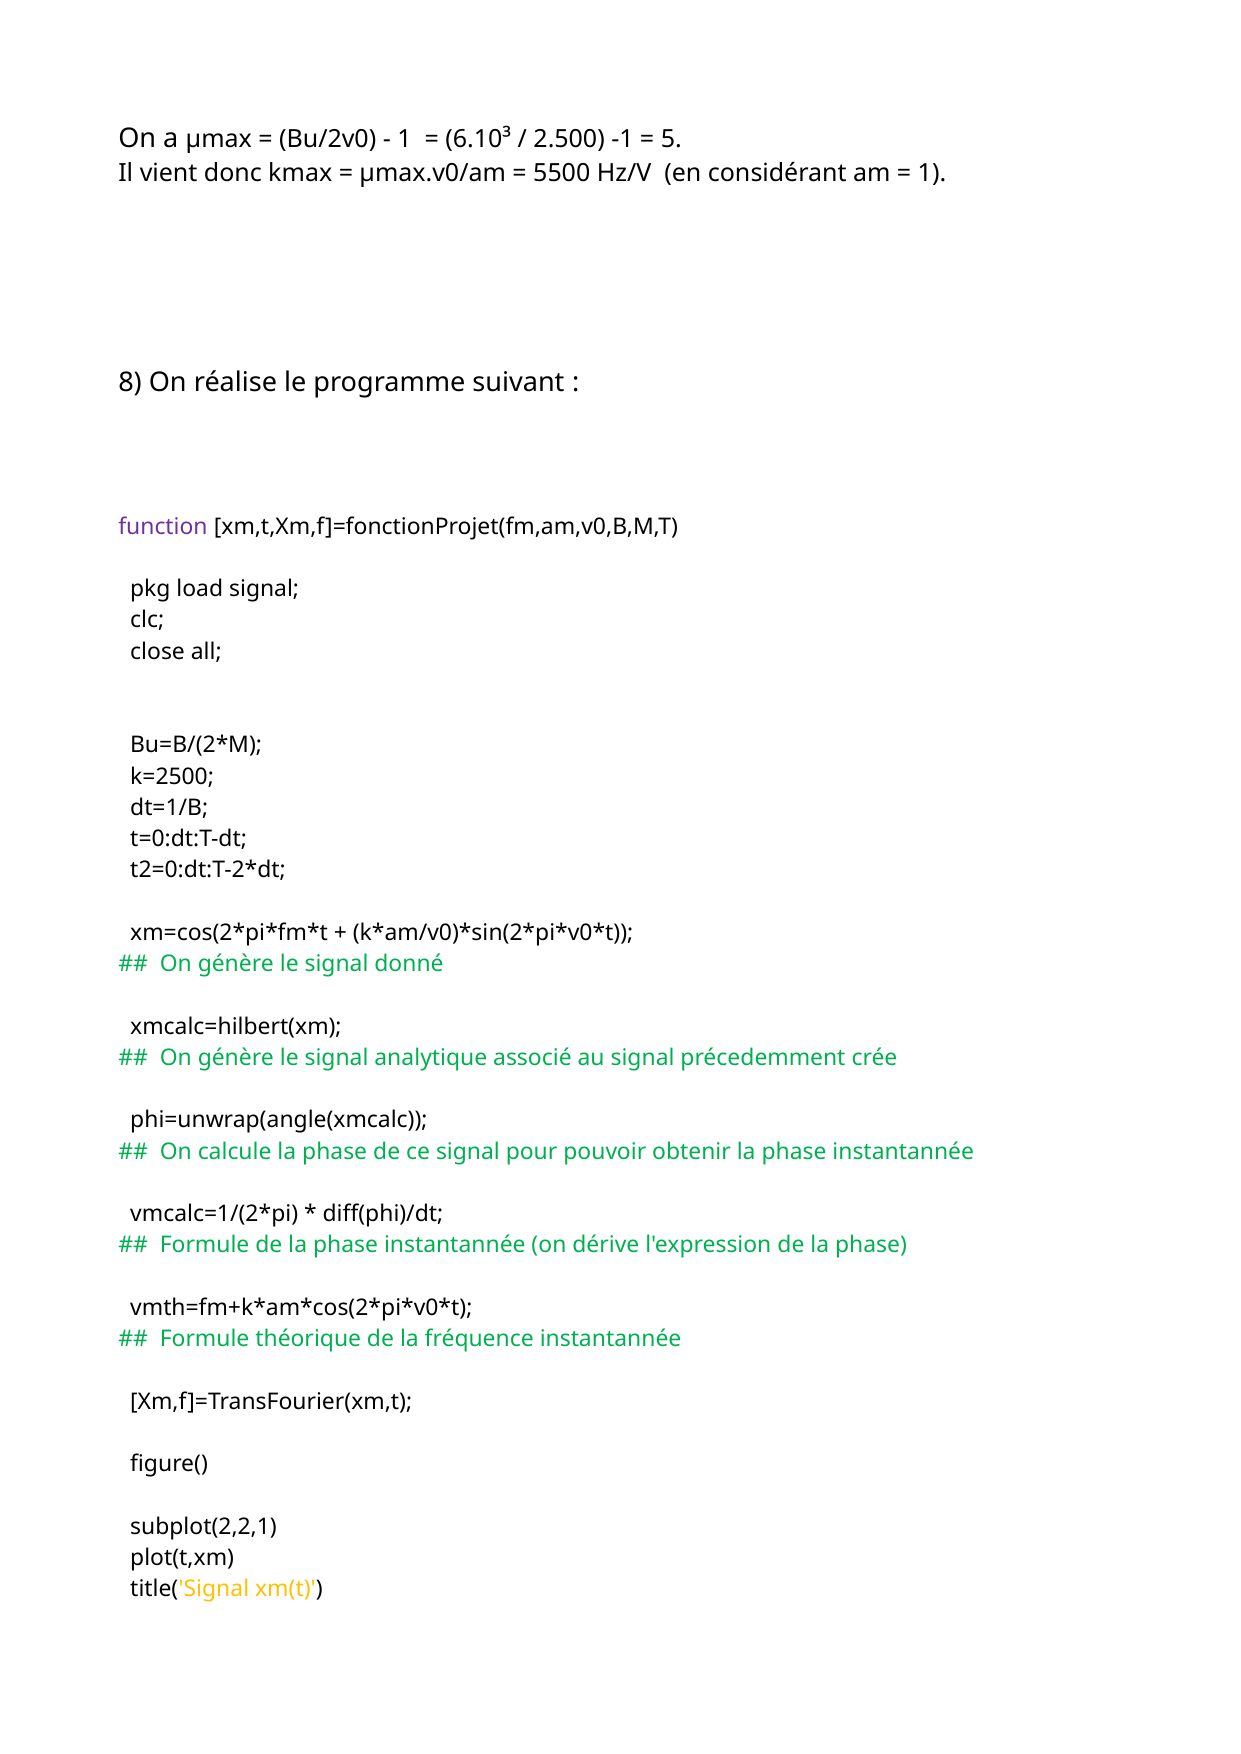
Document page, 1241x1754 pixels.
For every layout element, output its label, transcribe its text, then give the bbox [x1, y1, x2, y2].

text Il vient donc kmax = μmax.v0/am = 5500 Hz/V (en considérant am = 1). [118, 155, 1122, 189]
text On a μmax = (Bu/2v0) - 1 = (6.10³ / 2.500) -1 = 5. [118, 118, 1122, 155]
text k=2500; [118, 760, 1122, 791]
text title('Signal xm(t)') [118, 1572, 1122, 1603]
text Bu=B/(2*M); [118, 728, 1122, 760]
text subplot(2,2,1) [118, 1510, 1122, 1541]
text phi=unwrap(angle(xmcalc)); [118, 1103, 1122, 1135]
text dt=1/B; [118, 791, 1122, 822]
text ## Formule théorique de la fréquence instantannée [118, 1322, 1122, 1353]
text function [xm,t,Xm,f]=fonctionProjet(fm,am,v0,B,M,T) [118, 510, 1122, 541]
text figure() [118, 1447, 1122, 1478]
text ## On génère le signal analytique associé au signal précedemment crée [118, 1041, 1122, 1072]
text ## Formule de la phase instantannée (on dérive l'expression de la phase) [118, 1228, 1122, 1260]
text ## On calcule la phase de ce signal pour pouvoir obtenir la phase instantannée [118, 1135, 1122, 1166]
text pkg load signal; [118, 572, 1122, 603]
text xmcalc=hilbert(xm); [118, 1010, 1122, 1041]
text clc; [118, 603, 1122, 635]
text t2=0:dt:T-2*dt; [118, 853, 1122, 885]
text 8) On réalise le programme suivant : [118, 362, 1122, 399]
text close all; [118, 635, 1122, 666]
text t=0:dt:T-dt; [118, 822, 1122, 853]
text ## On génère le signal donné [118, 947, 1122, 978]
text vmth=fm+k*am*cos(2*pi*v0*t); [118, 1291, 1122, 1322]
text plot(t,xm) [118, 1541, 1122, 1572]
text vmcalc=1/(2*pi) * diff(phi)/dt; [118, 1197, 1122, 1228]
text [Xm,f]=TransFourier(xm,t); [118, 1385, 1122, 1416]
text xm=cos(2*pi*fm*t + (k*am/v0)*sin(2*pi*v0*t)); [118, 916, 1122, 947]
